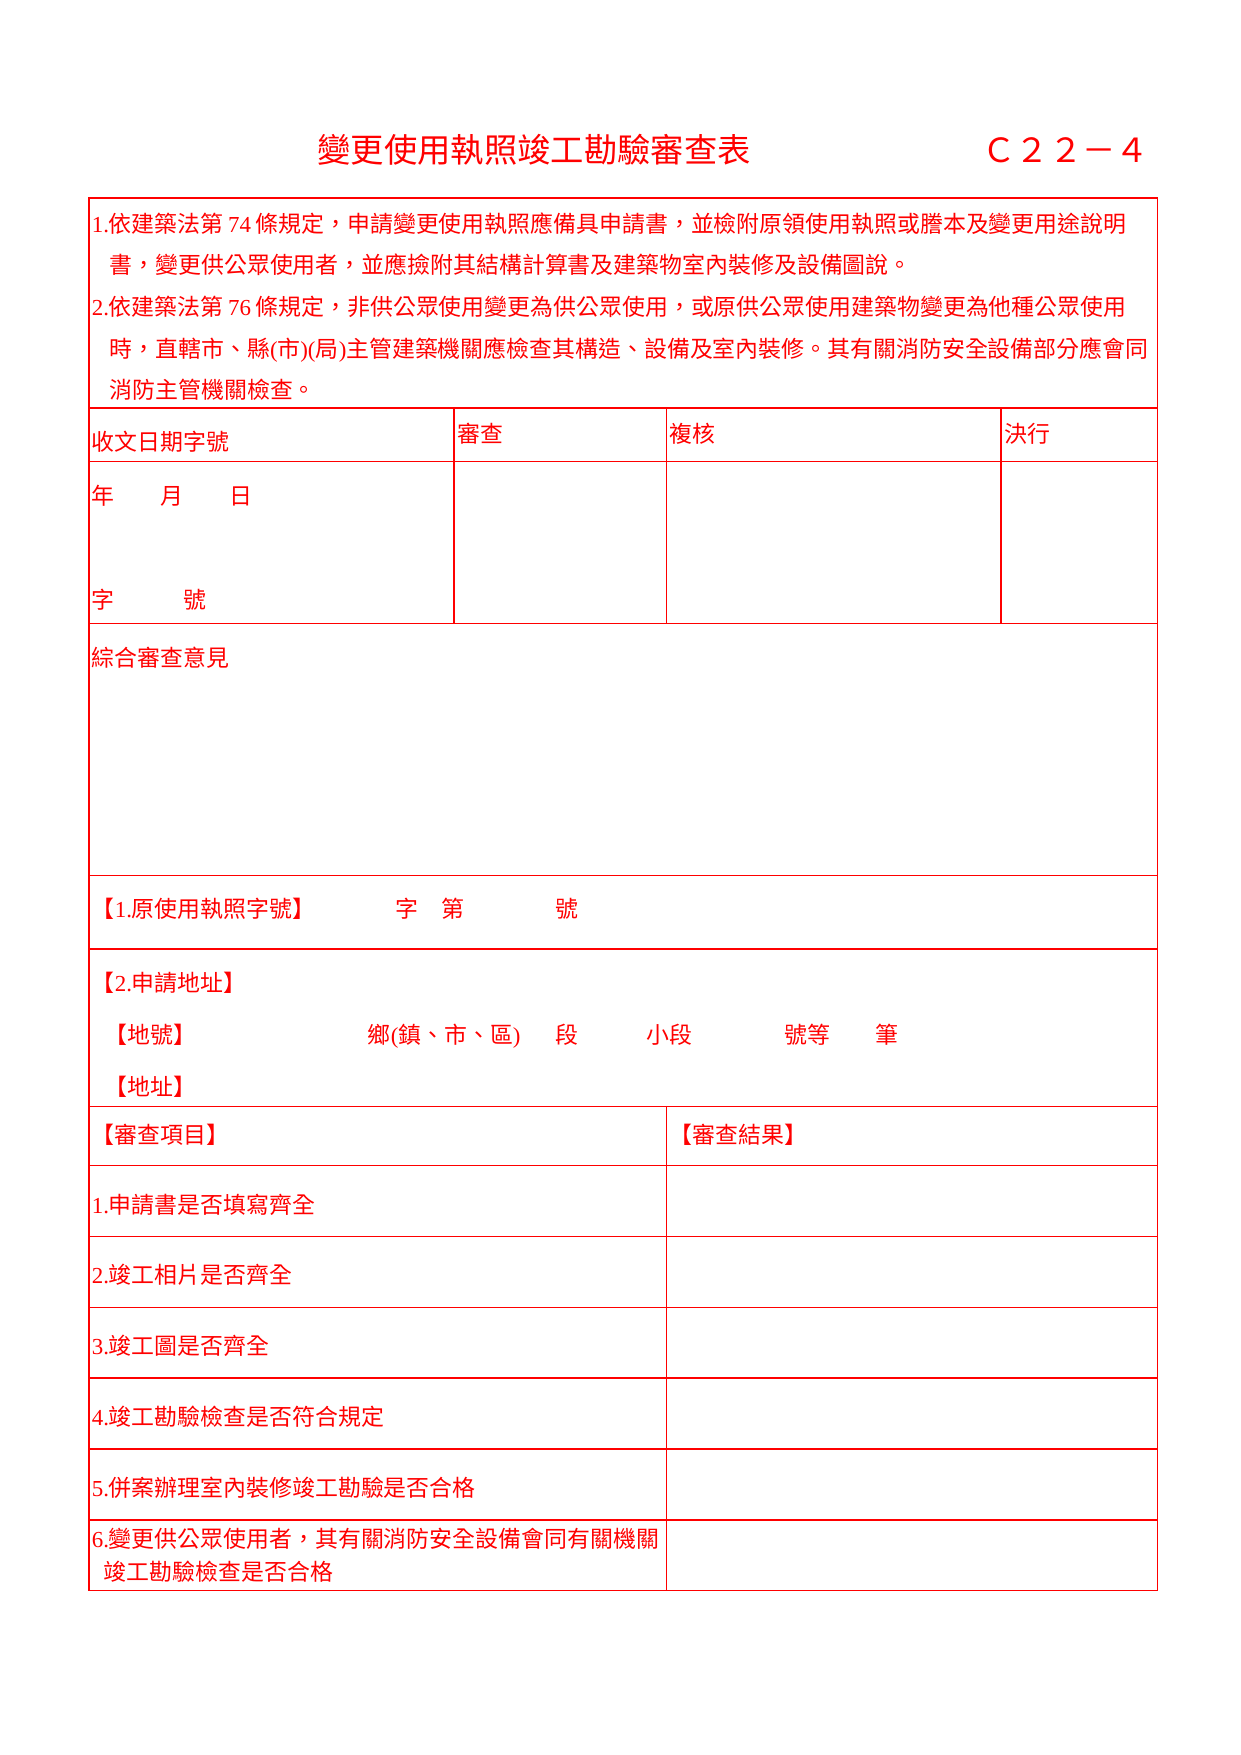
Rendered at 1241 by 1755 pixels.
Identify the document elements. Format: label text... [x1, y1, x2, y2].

table_cell 4.竣工勘驗檢查是否符合規定 [90, 1379, 666, 1448]
table_header Ｃ２２－４ [979, 124, 1157, 197]
table_cell 決行 [1002, 409, 1157, 461]
table_cell 1.依建築法第74條規定，申請變更使用執照應備具申請書，並檢附原領使用執照或謄本及變更用途說明書，變更供公眾使用者，並應撿附其結構計算書及建築物室內裝修及設備圖說。 2.依建築法第76條規定，非供公眾使用變更為供公眾使用，或原供公眾使用建築物變更為他種公眾使用時，直轄市、縣(市)(局)主管建築機關應檢查其構造、設備及室內裝修。其有關消防安全設備部分應會同消防主管機關檢查。 [90, 199, 1157, 407]
table_header 變更使用執照竣工勘驗審查表 [89, 124, 979, 197]
table_cell 6.變更供公眾使用者，其有關消防安全設備會同有關機關 竣工勘驗檢查是否合格 [90, 1521, 666, 1590]
table_cell [667, 1166, 1157, 1236]
table_cell 收文日期字號 [90, 409, 453, 461]
table_cell [1002, 462, 1157, 623]
table_cell 年 月 日 字 號 [90, 462, 453, 623]
table_cell 【審查結果】 [667, 1107, 1157, 1165]
table_cell 【2.申請地址】 【地號】 鄉(鎮、市、區) 段 小段 號等 筆 【地址】 [90, 950, 1157, 1106]
table_cell [667, 1379, 1157, 1448]
table_cell [667, 1308, 1157, 1377]
table_cell [667, 462, 1000, 623]
table_cell 1.申請書是否填寫齊全 [90, 1166, 666, 1236]
table_cell 5.併案辦理室內裝修竣工勘驗是否合格 [90, 1450, 666, 1519]
table_cell 2.竣工相片是否齊全 [90, 1237, 666, 1306]
table_cell [667, 1521, 1157, 1590]
table_cell 綜合審查意見 [90, 624, 1157, 874]
table_cell [667, 1237, 1157, 1306]
table_cell [455, 462, 666, 623]
table_cell 【審查項目】 [90, 1107, 666, 1165]
table_cell 複核 [667, 409, 1000, 461]
table_cell 審查 [455, 409, 666, 461]
table_cell 3.竣工圖是否齊全 [90, 1308, 666, 1377]
table_cell [667, 1450, 1157, 1519]
table_cell 【1.原使用執照字號】 字 第 號 [90, 876, 1157, 948]
